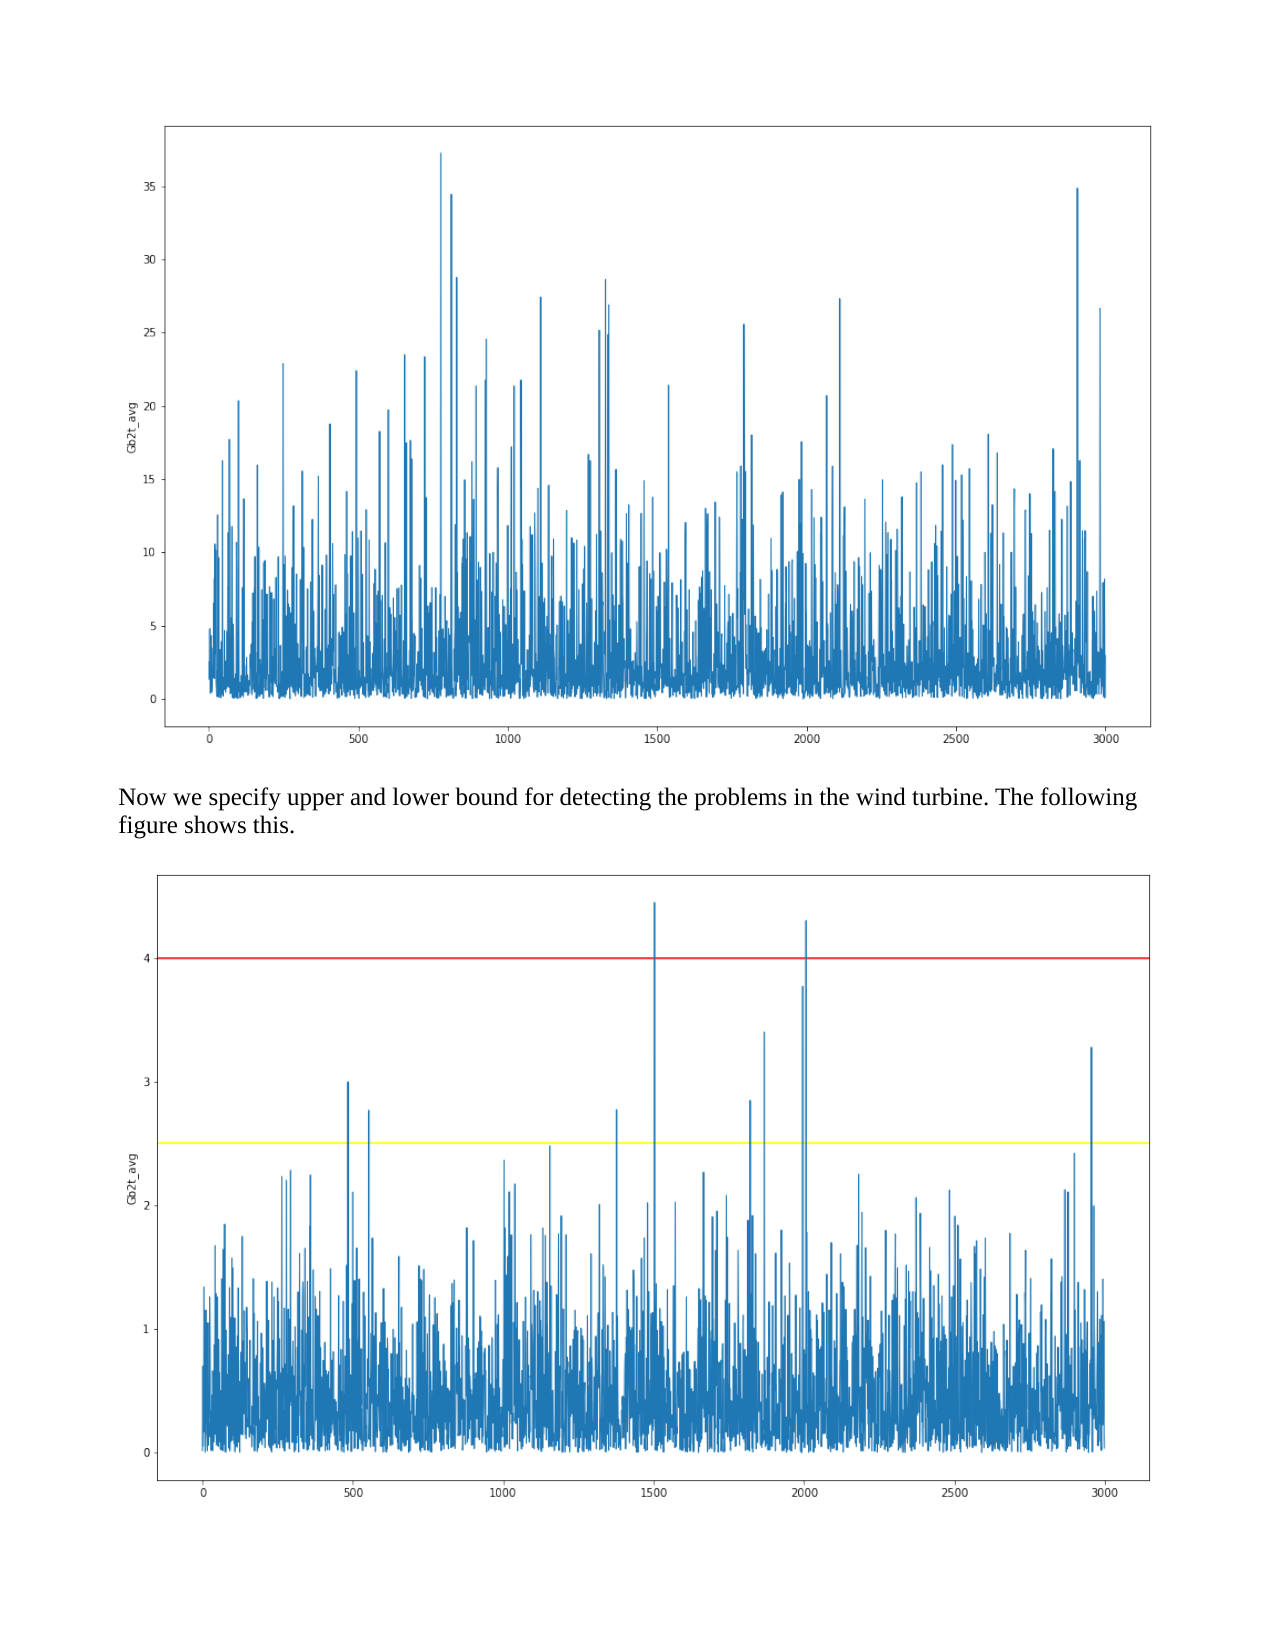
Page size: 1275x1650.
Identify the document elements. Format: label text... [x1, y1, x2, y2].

text Now we specify upper and lower bound for detecting the problems in the wind turbine. The following figure shows this. [118, 782, 1157, 839]
picture [118, 867, 1157, 1507]
picture [118, 118, 1157, 753]
